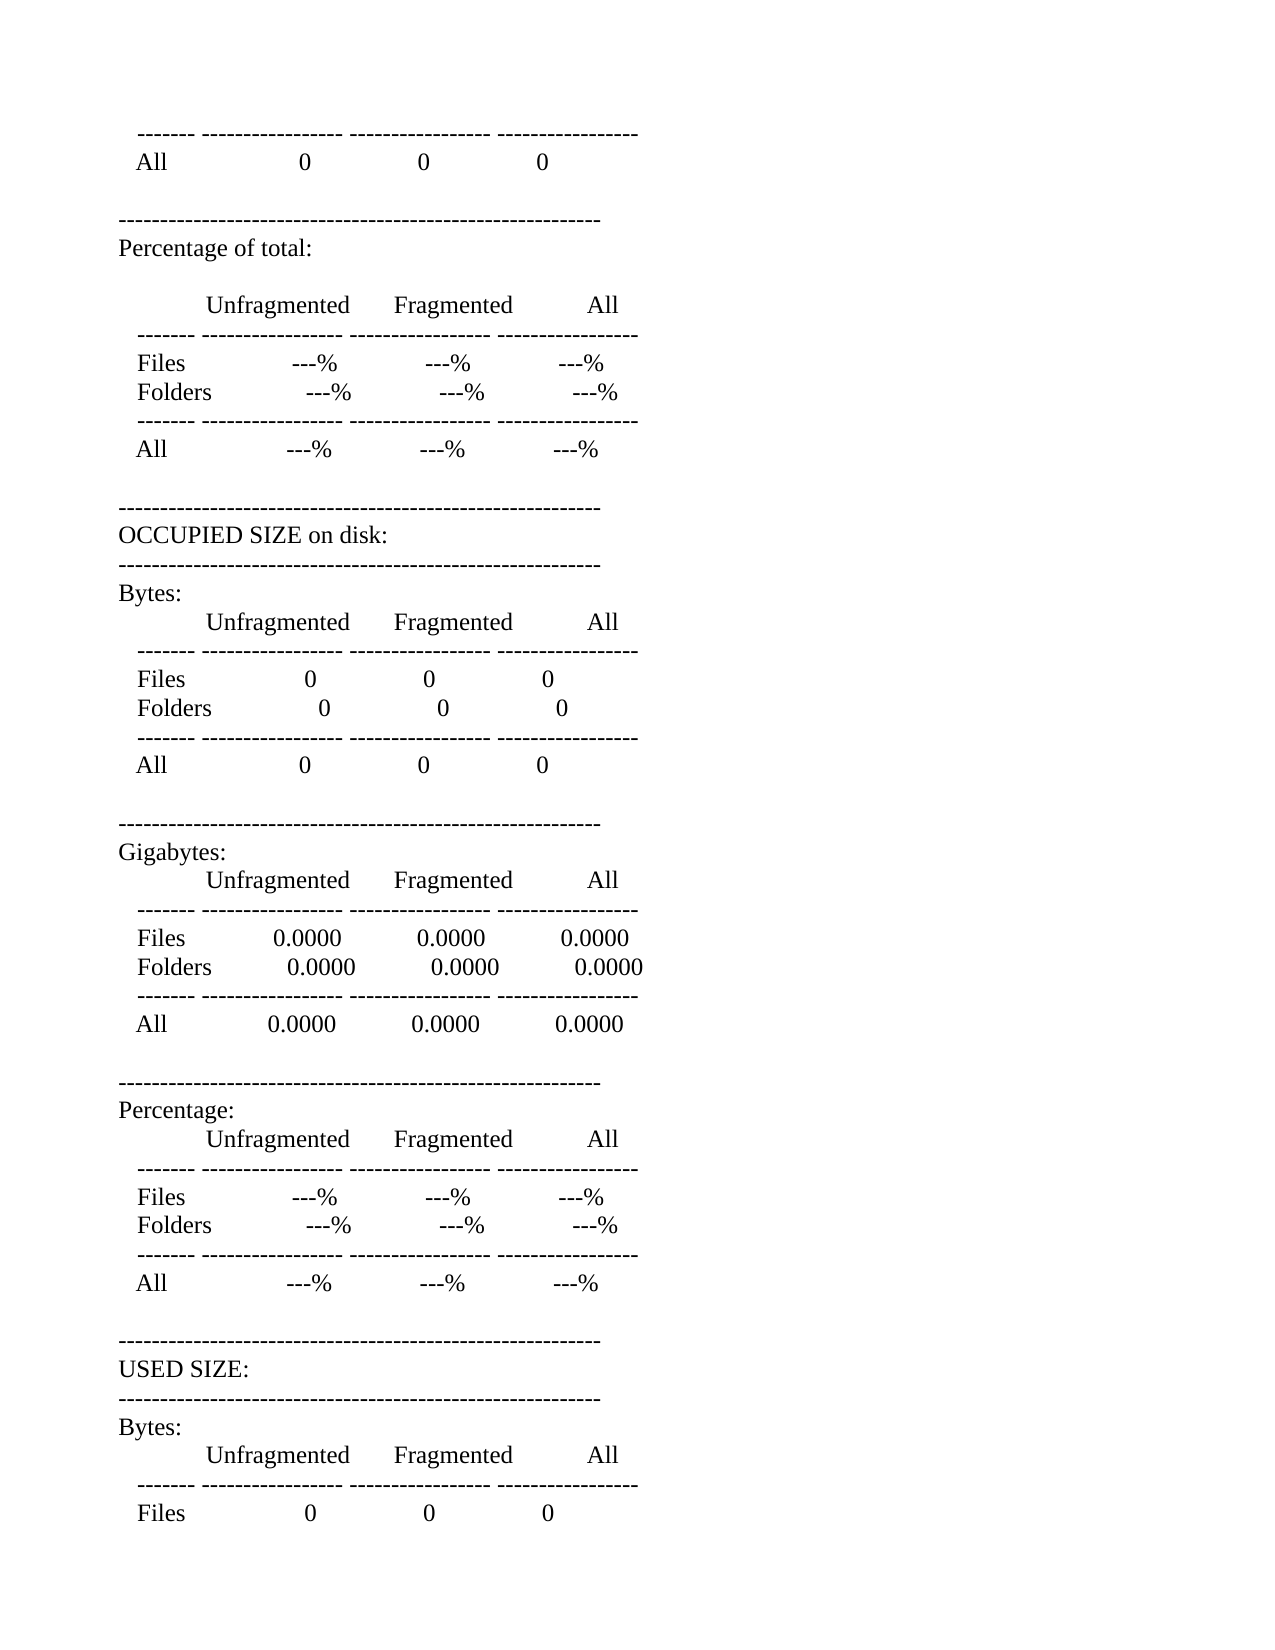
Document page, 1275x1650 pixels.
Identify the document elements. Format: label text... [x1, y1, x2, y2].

text ------- ----------------- ----------------- ----------------- [118, 636, 1157, 664]
text Folders ---% ---% ---% [118, 1211, 1157, 1239]
text Bytes: [118, 1412, 1157, 1441]
text Folders 0 0 0 [118, 693, 1157, 722]
text USED SIZE: [118, 1354, 1157, 1383]
text ---------------------------------------------------------- [118, 204, 1157, 233]
text Files 0 0 0 [118, 664, 1157, 693]
text ---------------------------------------------------------- [118, 808, 1157, 837]
text ------- ----------------- ----------------- ----------------- [118, 319, 1157, 348]
text ------- ----------------- ----------------- ----------------- [118, 118, 1157, 147]
text Unfragmented Fragmented All [118, 1441, 1157, 1469]
text Folders 0.0000 0.0000 0.0000 [118, 952, 1157, 981]
text ------- ----------------- ----------------- ----------------- [118, 981, 1157, 1009]
text ---------------------------------------------------------- [118, 549, 1157, 578]
text ------- ----------------- ----------------- ----------------- [118, 722, 1157, 751]
text All 0 0 0 [118, 147, 1157, 176]
text ------- ----------------- ----------------- ----------------- [118, 406, 1157, 434]
text All 0.0000 0.0000 0.0000 [118, 1009, 1157, 1038]
text Files ---% ---% ---% [118, 1182, 1157, 1211]
text Files ---% ---% ---% [118, 348, 1157, 377]
text Folders ---% ---% ---% [118, 377, 1157, 406]
text Percentage: [118, 1096, 1157, 1124]
text ------- ----------------- ----------------- ----------------- [118, 1239, 1157, 1268]
text Unfragmented Fragmented All [118, 607, 1157, 636]
text Unfragmented Fragmented All [118, 1124, 1157, 1153]
text Unfragmented Fragmented All [118, 291, 1157, 319]
text OCCUPIED SIZE on disk: [118, 521, 1157, 549]
text ---------------------------------------------------------- [118, 1383, 1157, 1412]
text Files 0.0000 0.0000 0.0000 [118, 923, 1157, 952]
text All ---% ---% ---% [118, 434, 1157, 463]
text Gigabytes: [118, 837, 1157, 866]
text ---------------------------------------------------------- [118, 492, 1157, 521]
text ---------------------------------------------------------- [118, 1067, 1157, 1096]
text Unfragmented Fragmented All [118, 866, 1157, 894]
text Bytes: [118, 578, 1157, 607]
text All 0 0 0 [118, 751, 1157, 779]
text ------- ----------------- ----------------- ----------------- [118, 894, 1157, 923]
text ---------------------------------------------------------- [118, 1326, 1157, 1354]
text ------- ----------------- ----------------- ----------------- [118, 1469, 1157, 1498]
text Percentage of total: [118, 233, 1157, 262]
text ------- ----------------- ----------------- ----------------- [118, 1153, 1157, 1182]
text All ---% ---% ---% [118, 1268, 1157, 1297]
text Files 0 0 0 [118, 1498, 1157, 1527]
